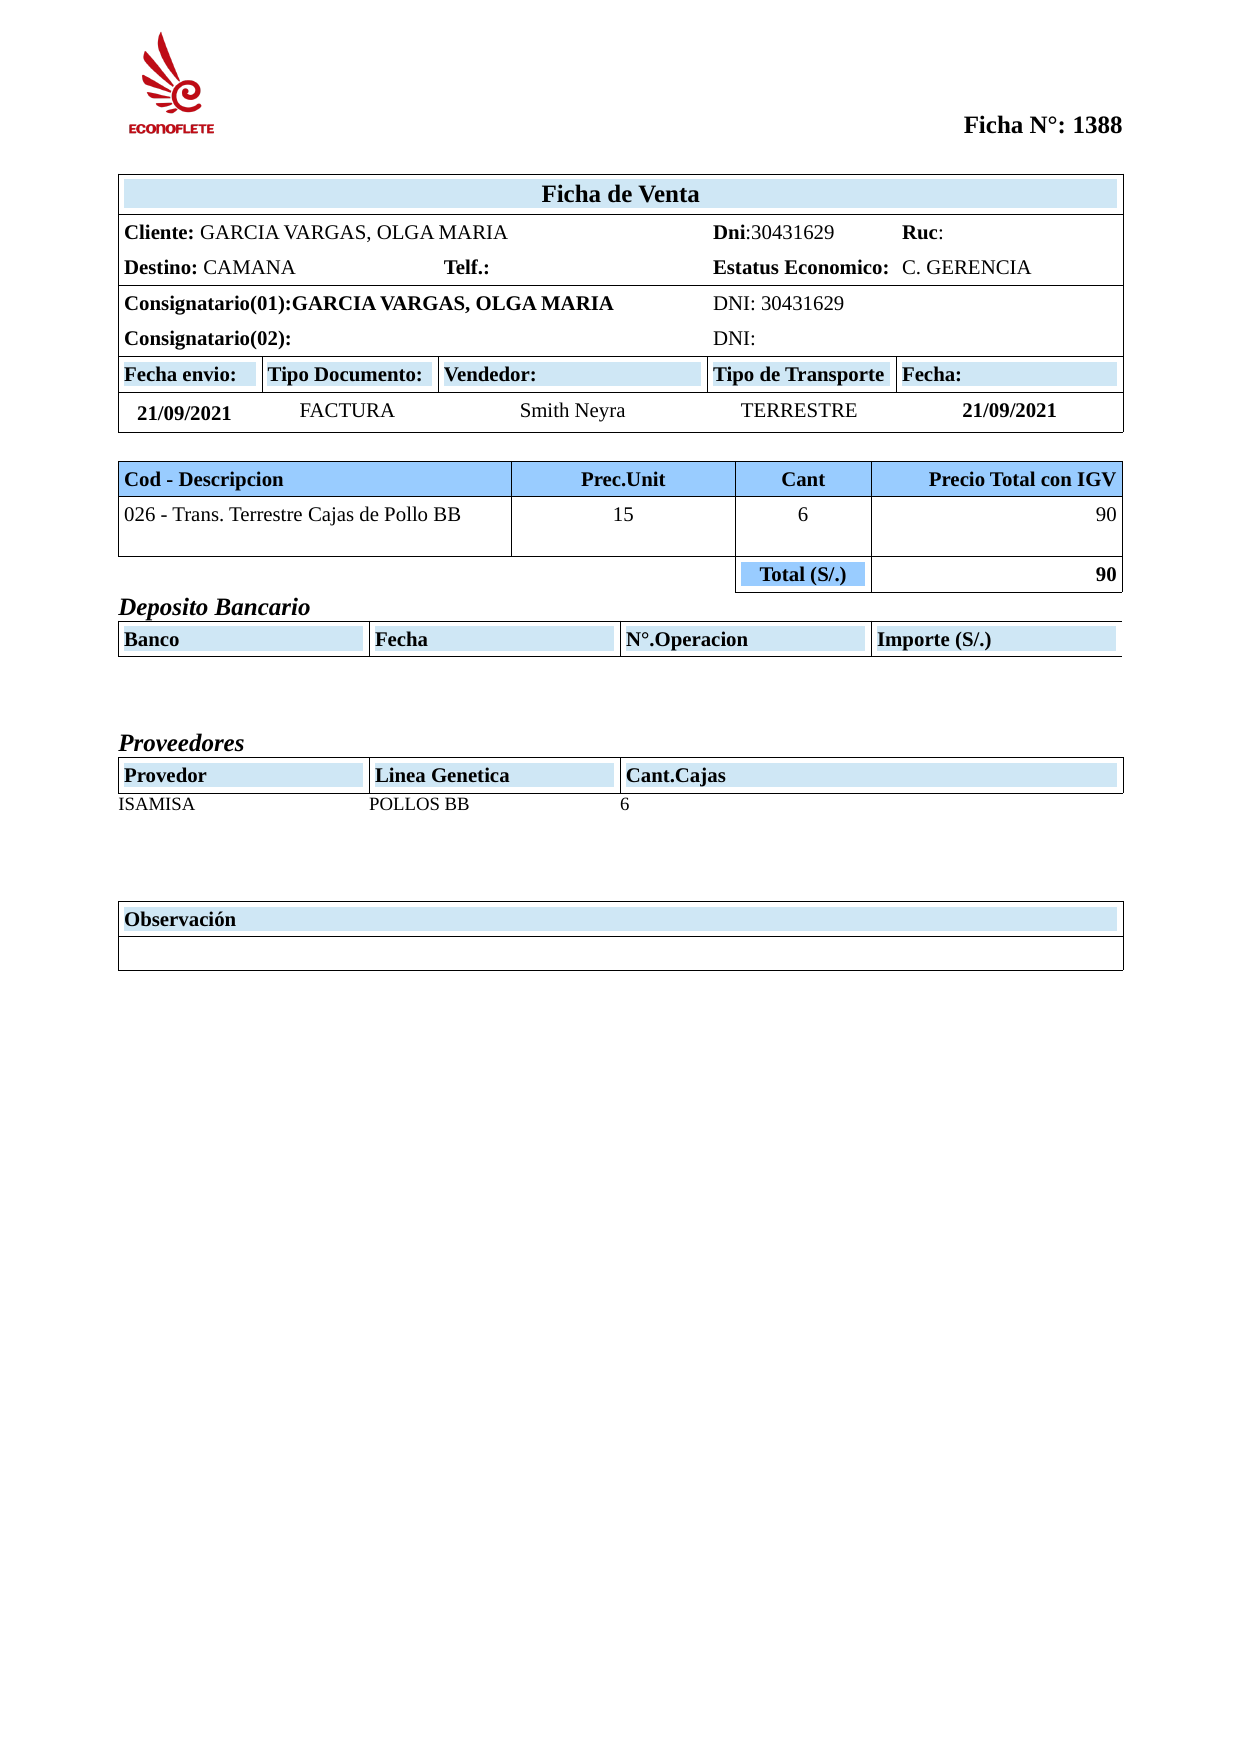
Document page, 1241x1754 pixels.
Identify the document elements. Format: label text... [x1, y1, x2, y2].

table_header Cant.Cajas [621, 758, 1123, 793]
table_header Provedor [119, 758, 369, 793]
table_cell [119, 937, 1123, 969]
table_cell Fecha envio: [119, 357, 262, 392]
table_cell Tipo Documento: [263, 357, 438, 392]
table_cell Fecha: [897, 357, 1123, 392]
picture [118, 31, 225, 134]
table_cell [118, 680, 369, 704]
table_cell 6 [620, 794, 1123, 814]
table_cell Dni:30431629 [707, 215, 896, 249]
table_cell Estatus Economico: [707, 249, 896, 285]
table_cell 15 [512, 497, 735, 556]
table_header Cant [736, 462, 871, 496]
table_cell Destino: CAMANA [119, 249, 438, 285]
table_cell [871, 705, 1122, 728]
table_header Prec.Unit [512, 462, 735, 496]
table_cell 21/09/2021 [119, 393, 262, 432]
table_cell [871, 657, 1122, 680]
table_cell [369, 705, 620, 728]
table_cell [620, 858, 1123, 879]
table_cell [118, 657, 369, 680]
table_cell [369, 680, 620, 704]
table_cell Vendedor: [439, 357, 707, 392]
table_header Banco [119, 622, 369, 656]
table_cell [369, 879, 620, 901]
table_cell 90 [872, 497, 1122, 556]
table_cell 6 [736, 497, 871, 556]
table_cell [369, 836, 620, 858]
table_cell [620, 815, 1123, 836]
table_cell [118, 815, 369, 836]
table_cell Cliente: GARCIA VARGAS, OLGA MARIA [119, 215, 707, 249]
table_cell Ruc: [896, 215, 1123, 249]
table_header Precio Total con IGV [872, 462, 1122, 496]
text Proveedores [118, 728, 1122, 757]
table_cell [369, 815, 620, 836]
table_cell [118, 858, 369, 879]
table_cell Smith Neyra [438, 393, 707, 432]
table_cell ISAMISA [118, 794, 369, 814]
table_header Observación [119, 902, 1123, 936]
table_cell C. GERENCIA [896, 249, 1123, 285]
table_cell [118, 879, 369, 901]
text Deposito Bancario [118, 592, 1122, 621]
table_cell DNI: [707, 321, 1123, 356]
table_cell FACTURA [262, 393, 438, 432]
table_cell TERRESTRE [707, 393, 896, 432]
table_cell [620, 879, 1123, 901]
table_cell [118, 836, 369, 858]
table_header Linea Genetica [370, 758, 620, 793]
table_cell Tipo de Transporte [708, 357, 896, 392]
table_cell 21/09/2021 [896, 393, 1123, 432]
table_cell [369, 858, 620, 879]
table_cell [118, 705, 369, 728]
table_cell Consignatario(01):GARCIA VARGAS, OLGA MARIA [119, 286, 707, 321]
table_cell [620, 705, 871, 728]
table_cell [620, 657, 871, 680]
table_cell [118, 557, 511, 592]
table_cell [511, 557, 735, 592]
table_header N°.Operacion [621, 622, 871, 656]
table_cell POLLOS BB [369, 794, 620, 814]
table_cell [871, 680, 1122, 704]
table_header Importe (S/.) [872, 622, 1122, 656]
table_header Ficha de Venta [119, 175, 1123, 214]
table_cell Telf.: [438, 249, 707, 285]
table_cell DNI: 30431629 [707, 286, 1123, 321]
table_cell 026 - Trans. Terrestre Cajas de Pollo BB [119, 497, 511, 556]
table_cell Total (S/.) [736, 557, 871, 592]
table_cell [369, 657, 620, 680]
table_cell Consignatario(02): [119, 321, 707, 356]
table_header Cod - Descripcion [119, 462, 511, 496]
table_cell 90 [872, 557, 1122, 592]
table_cell [620, 836, 1123, 858]
table_cell [620, 680, 871, 704]
table_header Fecha [370, 622, 620, 656]
